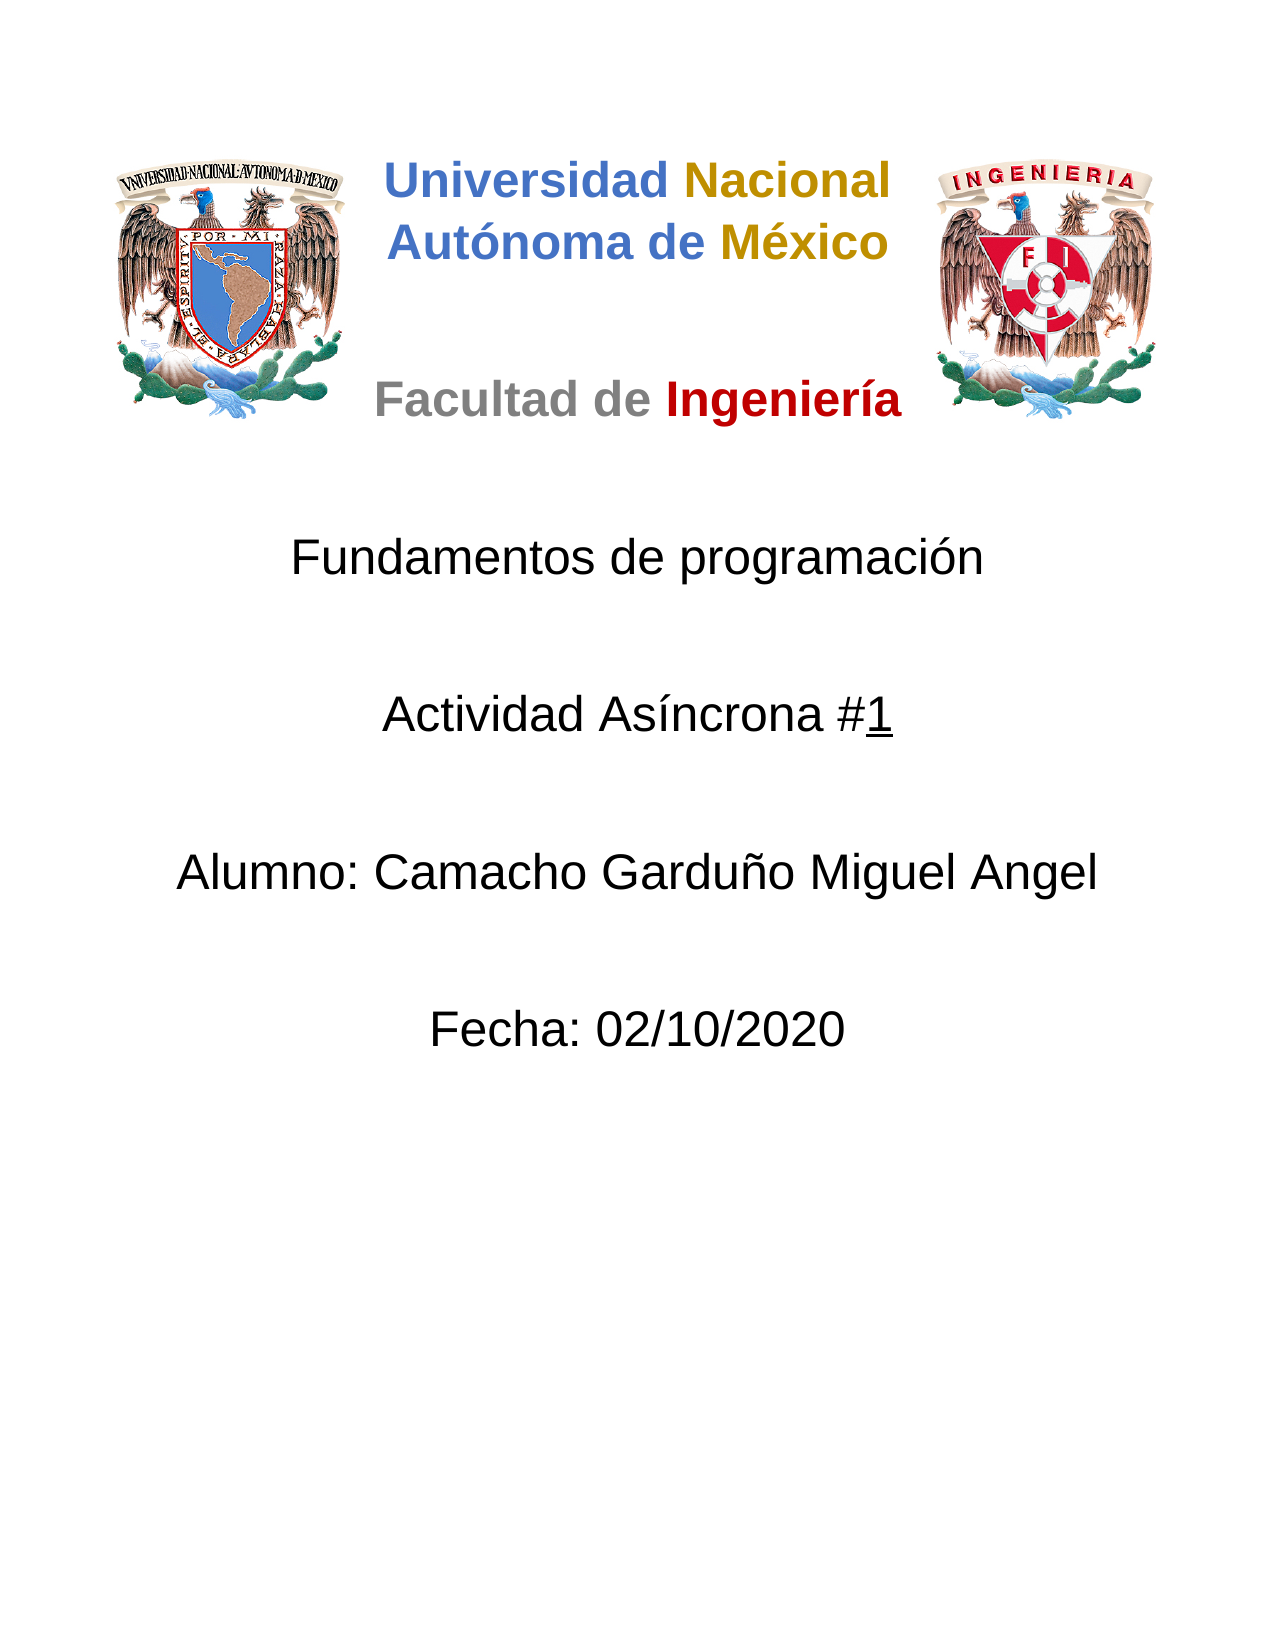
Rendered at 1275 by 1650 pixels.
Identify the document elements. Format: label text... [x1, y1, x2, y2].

text Actividad Asíncrona #1 [112, 684, 1162, 742]
text Fecha: 02/10/2020 [112, 999, 1162, 1057]
text Universidad Nacional Autónoma de México [347, 150, 928, 269]
text Alumno: Camacho Garduño Miguel Angel [112, 842, 1162, 899]
picture [928, 150, 1163, 428]
text Fundamentos de programación [112, 527, 1162, 584]
picture [112, 150, 347, 428]
text Facultad de Ingeniería [347, 369, 928, 427]
